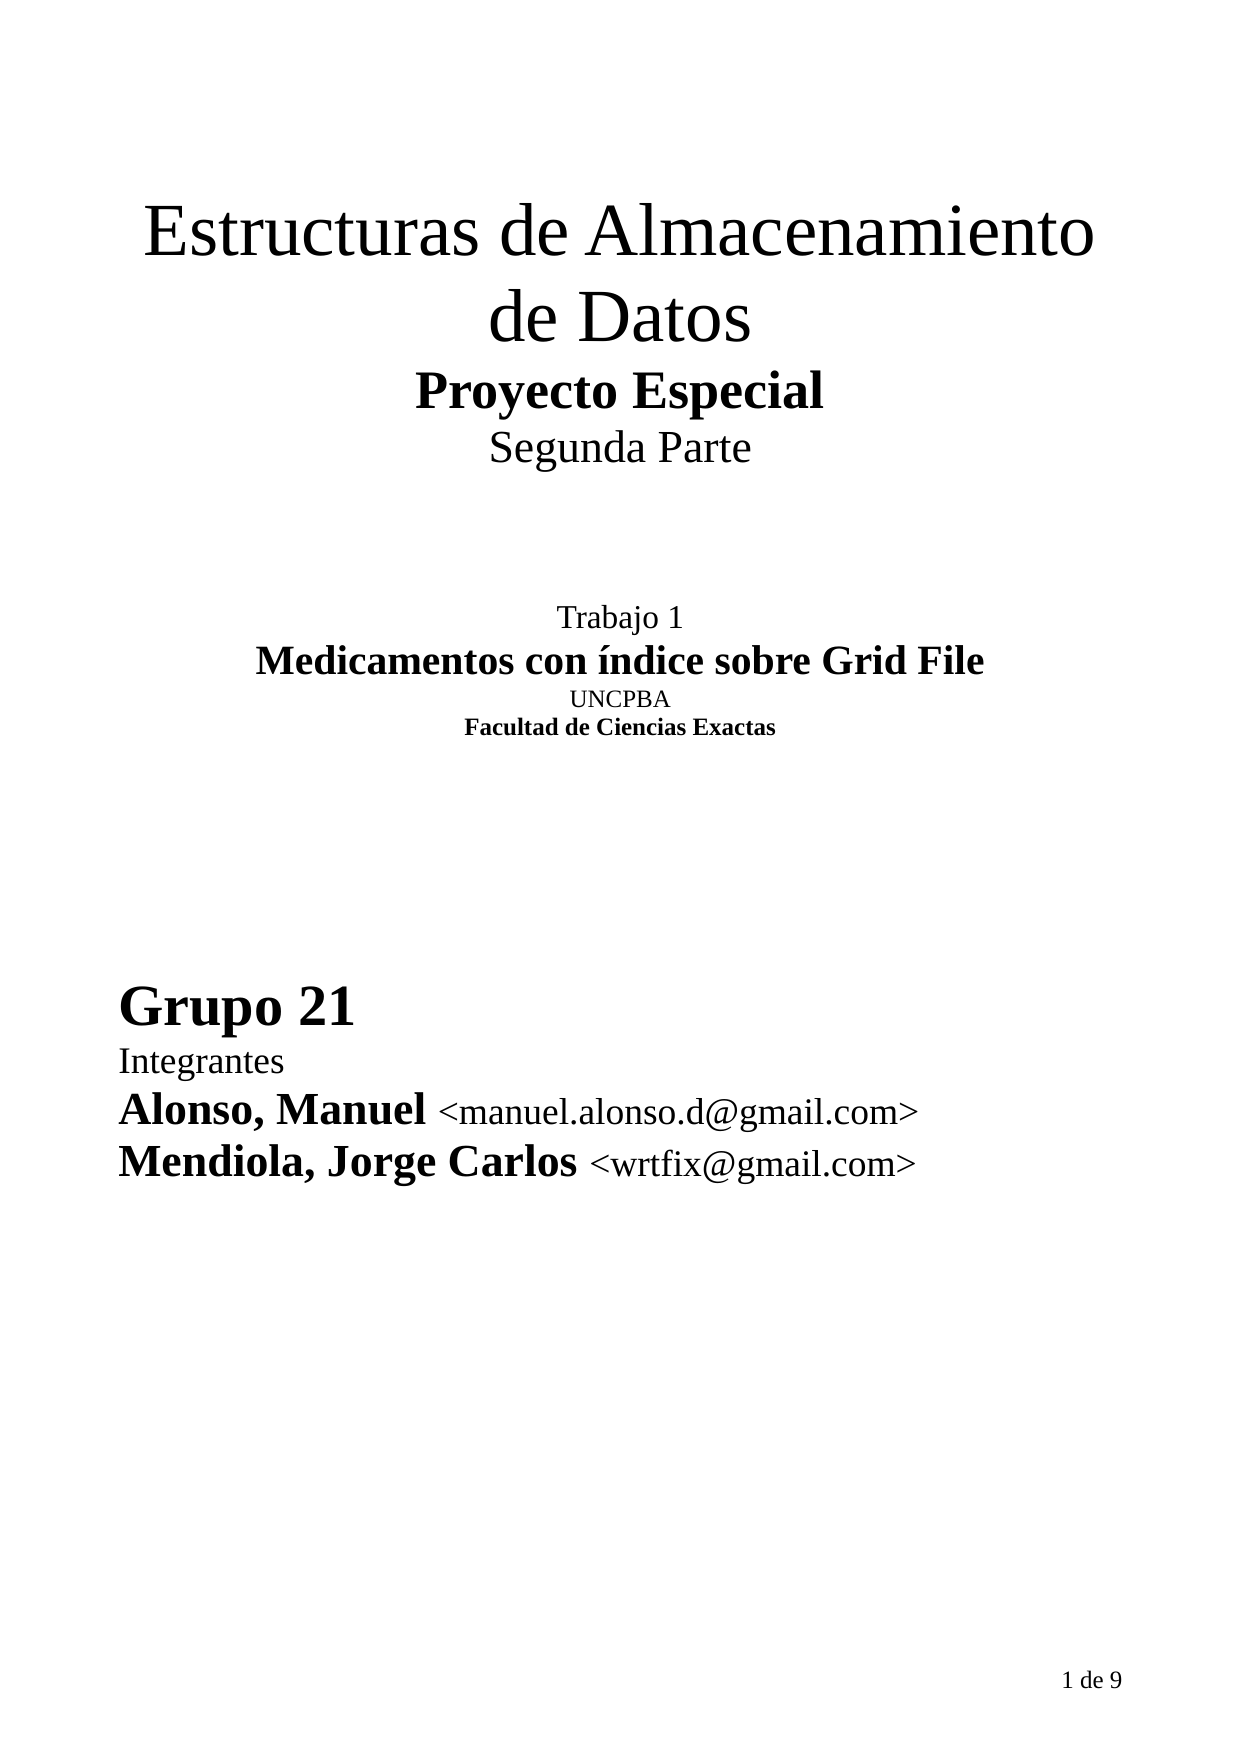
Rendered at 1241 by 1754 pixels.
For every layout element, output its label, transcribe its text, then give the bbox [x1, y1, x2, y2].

text Grupo 21 [118, 971, 1122, 1038]
text Integrantes [118, 1038, 1122, 1081]
text Medicamentos con índice sobre Grid File [118, 636, 1122, 684]
text Segunda Parte [118, 420, 1122, 473]
text UNCPBA [118, 684, 1122, 712]
text Facultad de Ciencias Exactas [118, 712, 1122, 741]
text Estructuras de Almacenamiento de Datos [118, 185, 1122, 358]
text Proyecto Especial [118, 358, 1122, 420]
text Trabajo 1 [118, 597, 1122, 636]
text Mendiola, Jorge Carlos <wrtfix@gmail.com> [118, 1134, 1122, 1187]
text Alonso, Manuel <manuel.alonso.d@gmail.com> [118, 1081, 1122, 1134]
